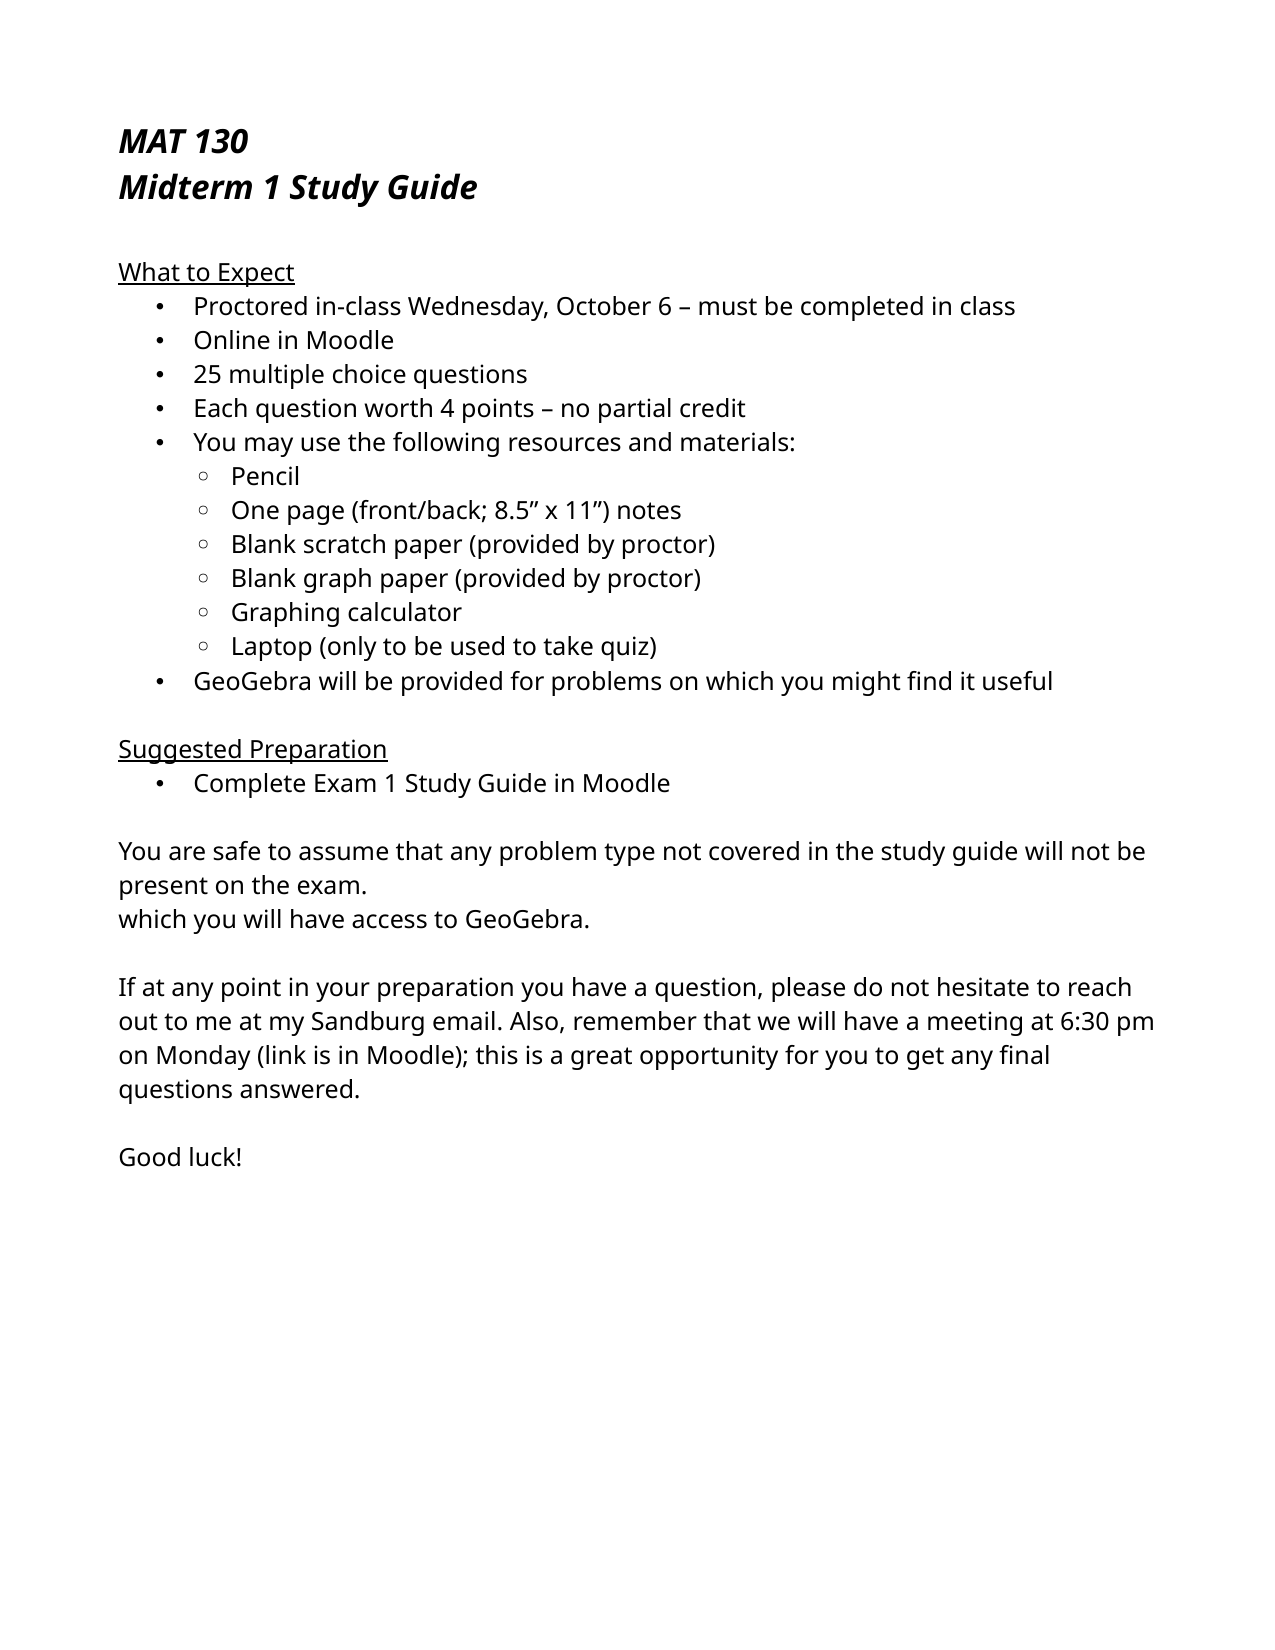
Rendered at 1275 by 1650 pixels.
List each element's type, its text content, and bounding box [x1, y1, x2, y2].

list Each question worth 4 points – no partial credit [156, 391, 1157, 425]
text You are safe to assume that any problem type not covered in the study guide will not be present on the exam. [118, 833, 1157, 902]
list Graphing calculator [193, 595, 1157, 629]
text What to Expect [118, 254, 1157, 288]
text MAT 130 [118, 118, 1157, 163]
list Pencil [193, 459, 1157, 493]
list Blank graph paper (provided by proctor) [193, 561, 1157, 595]
list Online in Moodle [156, 322, 1157, 357]
text Good luck! [118, 1140, 1157, 1174]
list Proctored in-class Wednesday, October 6 – must be completed in class [156, 288, 1157, 322]
list You may use the following resources and materials: [156, 425, 1157, 459]
list Complete Exam 1 Study Guide in Moodle [156, 765, 1157, 799]
text If at any point in your preparation you have a question, please do not hesitate to reach out to me at my Sandburg email. Also, remember that we will have a meeting at 6:30 pm on Monday (link is in Moodle); this is a great opportunity for you to get any final questions answered. [118, 970, 1157, 1106]
list Blank scratch paper (provided by proctor) [193, 527, 1157, 561]
list GeoGebra will be provided for problems on which you might find it useful [156, 663, 1157, 697]
text which you will have access to GeoGebra. [118, 902, 1157, 936]
text Suggested Preparation [118, 731, 1157, 765]
text Midterm 1 Study Guide [118, 163, 1157, 209]
list 25 multiple choice questions [156, 357, 1157, 391]
list Laptop (only to be used to take quiz) [193, 629, 1157, 663]
list One page (front/back; 8.5” x 11”) notes [193, 493, 1157, 527]
